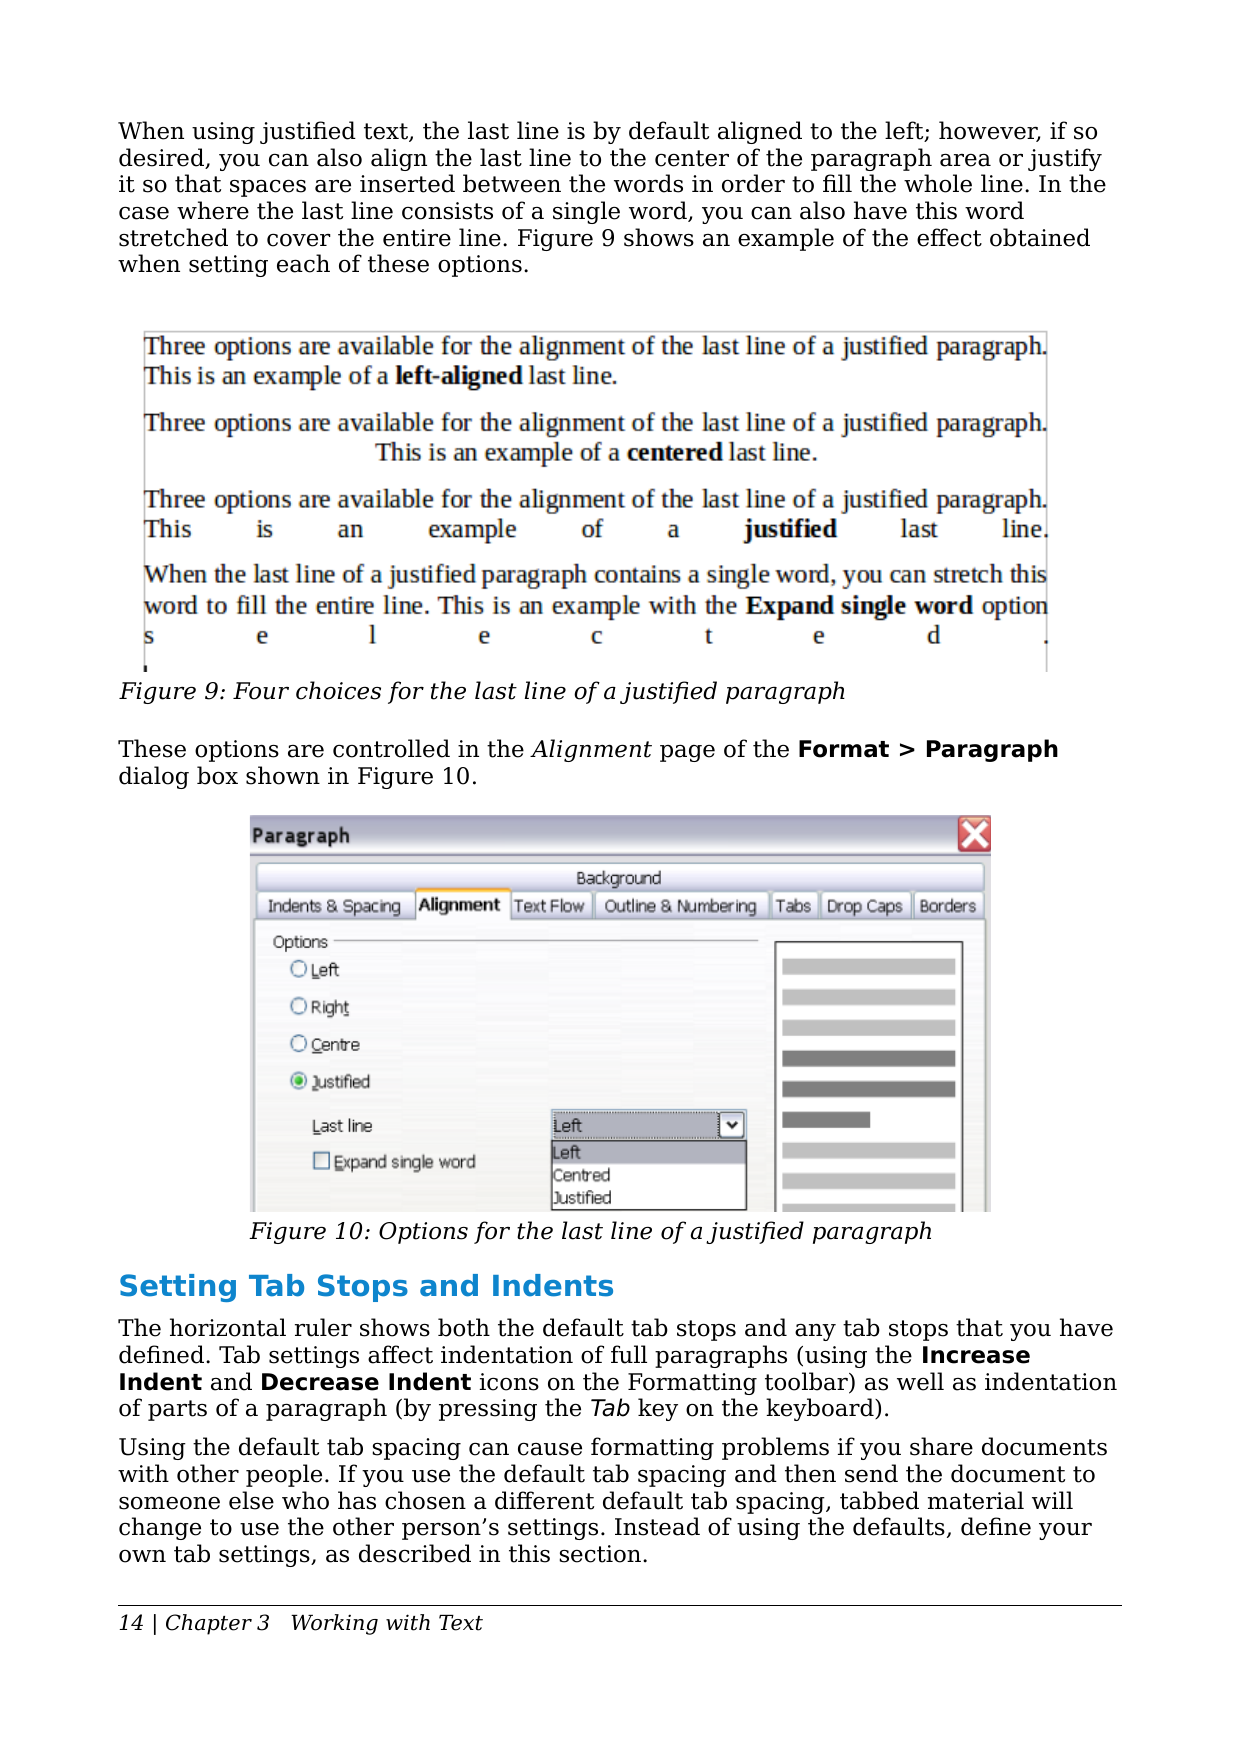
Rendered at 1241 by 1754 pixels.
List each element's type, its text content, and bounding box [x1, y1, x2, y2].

text The horizontal ruler shows both the default tab stops and any tab stops that you have defined. Tab settings affect indentation of full paragraphs (using the Increase Indent and Decrease Indent icons on the Formatting toolbar) as well as indentation of parts of a paragraph (by pressing the Tab key on the keyboard). [118, 1315, 1122, 1422]
picture [119, 303, 1079, 672]
subtitle Setting Tab Stops and Indents [118, 1269, 1122, 1303]
picture [249, 815, 991, 1212]
text These options are controlled in the Alignment page of the Format > Paragraph dialog box shown in Figure 10. [118, 737, 1122, 790]
text Figure 9: Four choices for the last line of a justified paragraph [119, 678, 1121, 705]
text Figure 10: Options for the last line of a justified paragraph [250, 1218, 991, 1245]
text When using justified text, the last line is by default aligned to the left; however, if so desired, you can also align the last line to the center of the paragraph area or justify it so that spaces are inserted between the words in order to fill the whole line. In the case where the last line consists of a single word, you can also have this word stretched to cover the entire line. Figure 9 shows an example of the effect obtained when setting each of these options. [118, 118, 1122, 278]
text Using the default tab spacing can cause formatting problems if you share documents with other people. If you use the default tab spacing and then send the document to someone else who has chosen a different default tab spacing, tabbed material will change to use the other person’s settings. Instead of using the defaults, define your own tab settings, as described in this section. [118, 1434, 1122, 1568]
